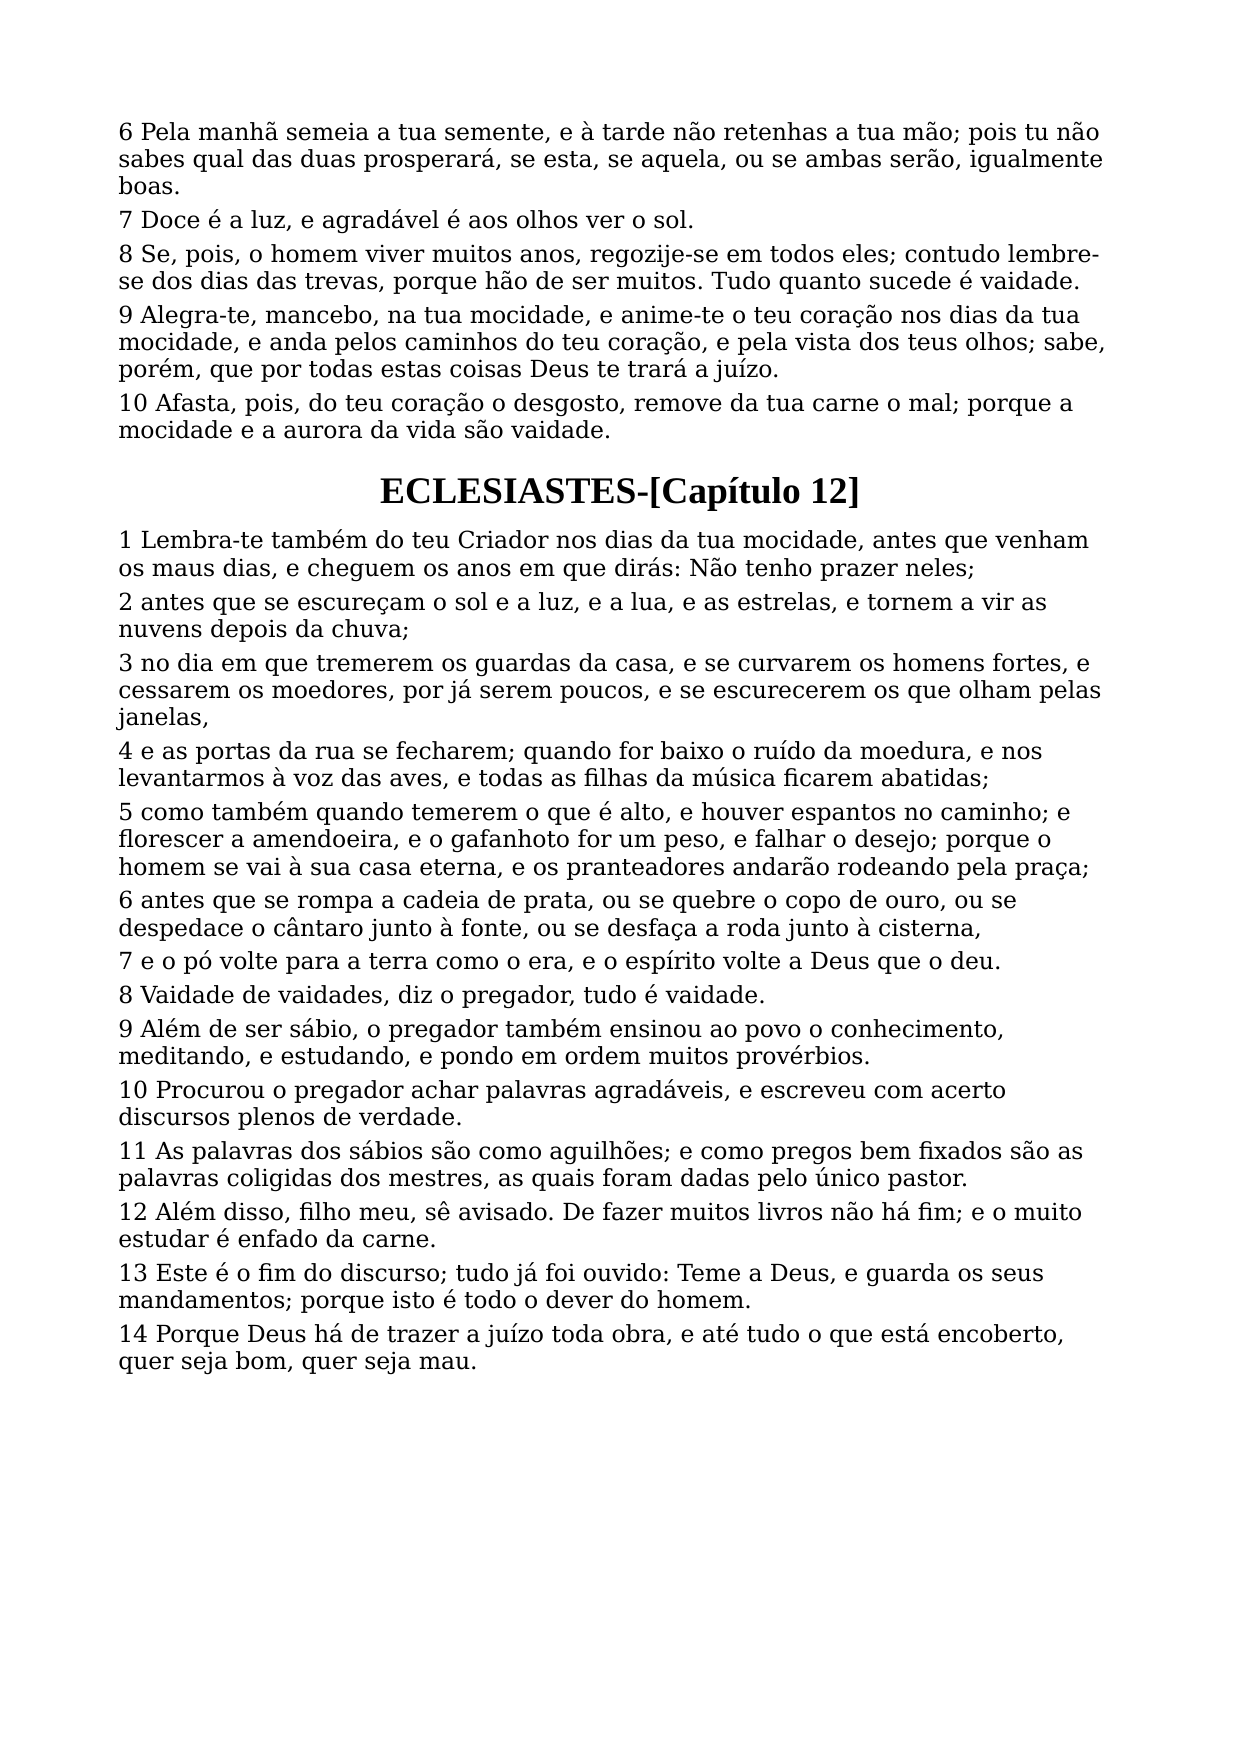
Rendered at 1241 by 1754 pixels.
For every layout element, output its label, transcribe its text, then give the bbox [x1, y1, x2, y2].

text 13 Este é o fim do discurso; tudo já foi ouvido: Teme a Deus, e guarda os seus mandamentos; porque isto é todo o dever do homem. [118, 1259, 1122, 1314]
text 12 Além disso, filho meu, sê avisado. De fazer muitos livros não há fim; e o muito estudar é enfado da carne. [118, 1198, 1122, 1253]
text 9 Alegra-te, mancebo, na tua mocidade, e anime-te o teu coração nos dias da tua mocidade, e anda pelos caminhos do teu coração, e pela vista dos teus olhos; sabe, porém, que por todas estas coisas Deus te trará a juízo. [118, 301, 1122, 383]
text 2 antes que se escureçam o sol e a luz, e a lua, e as estrelas, e tornem a vir as nuvens depois da chuva; [118, 588, 1122, 643]
text 9 Além de ser sábio, o pregador também ensinou ao povo o conhecimento, meditando, e estudando, e pondo em ordem muitos provérbios. [118, 1015, 1122, 1070]
text 11 As palavras dos sábios são como aguilhões; e como pregos bem fixados são as palavras coligidas dos mestres, as quais foram dadas pelo único pastor. [118, 1137, 1122, 1192]
text 1 Lembra-te também do teu Criador nos dias da tua mocidade, antes que venham os maus dias, e cheguem os anos em que dirás: Não tenho prazer neles; [118, 527, 1122, 582]
subtitle ECLESIASTES-[Capítulo 12] [118, 468, 1122, 511]
text 8 Se, pois, o homem viver muitos anos, regozije-se em todos eles; contudo lembre-se dos dias das trevas, porque hão de ser muitos. Tudo quanto sucede é vaidade. [118, 240, 1122, 295]
text 10 Procurou o pregador achar palavras agradáveis, e escreveu com acerto discursos plenos de verdade. [118, 1076, 1122, 1131]
text 14 Porque Deus há de trazer a juízo toda obra, e até tudo o que está encoberto, quer seja bom, quer seja mau. [118, 1321, 1122, 1375]
text 8 Vaidade de vaidades, diz o pregador, tudo é vaidade. [118, 982, 1122, 1009]
text 6 Pela manhã semeia a tua semente, e à tarde não retenhas a tua mão; pois tu não sabes qual das duas prosperará, se esta, se aquela, ou se ambas serão, igualmente boas. [118, 118, 1122, 200]
text 10 Afasta, pois, do teu coração o desgosto, remove da tua carne o mal; porque a mocidade e a aurora da vida são vaidade. [118, 389, 1122, 444]
text 5 como também quando temerem o que é alto, e houver espantos no caminho; e florescer a amendoeira, e o gafanhoto for um peso, e falhar o desejo; porque o homem se vai à sua casa eterna, e os pranteadores andarão rodeando pela praça; [118, 798, 1122, 880]
text 7 Doce é a luz, e agradável é aos olhos ver o sol. [118, 206, 1122, 234]
text 7 e o pó volte para a terra como o era, e o espírito volte a Deus que o deu. [118, 948, 1122, 975]
text 6 antes que se rompa a cadeia de prata, ou se quebre o copo de ouro, ou se despedace o cântaro junto à fonte, ou se desfaça a roda junto à cisterna, [118, 887, 1122, 941]
text 3 no dia em que tremerem os guardas da casa, e se curvarem os homens fortes, e cessarem os moedores, por já serem poucos, e se escurecerem os que olham pelas janelas, [118, 649, 1122, 731]
text 4 e as portas da rua se fecharem; quando for baixo o ruído da moedura, e nos levantarmos à voz das aves, e todas as filhas da música ficarem abatidas; [118, 737, 1122, 792]
